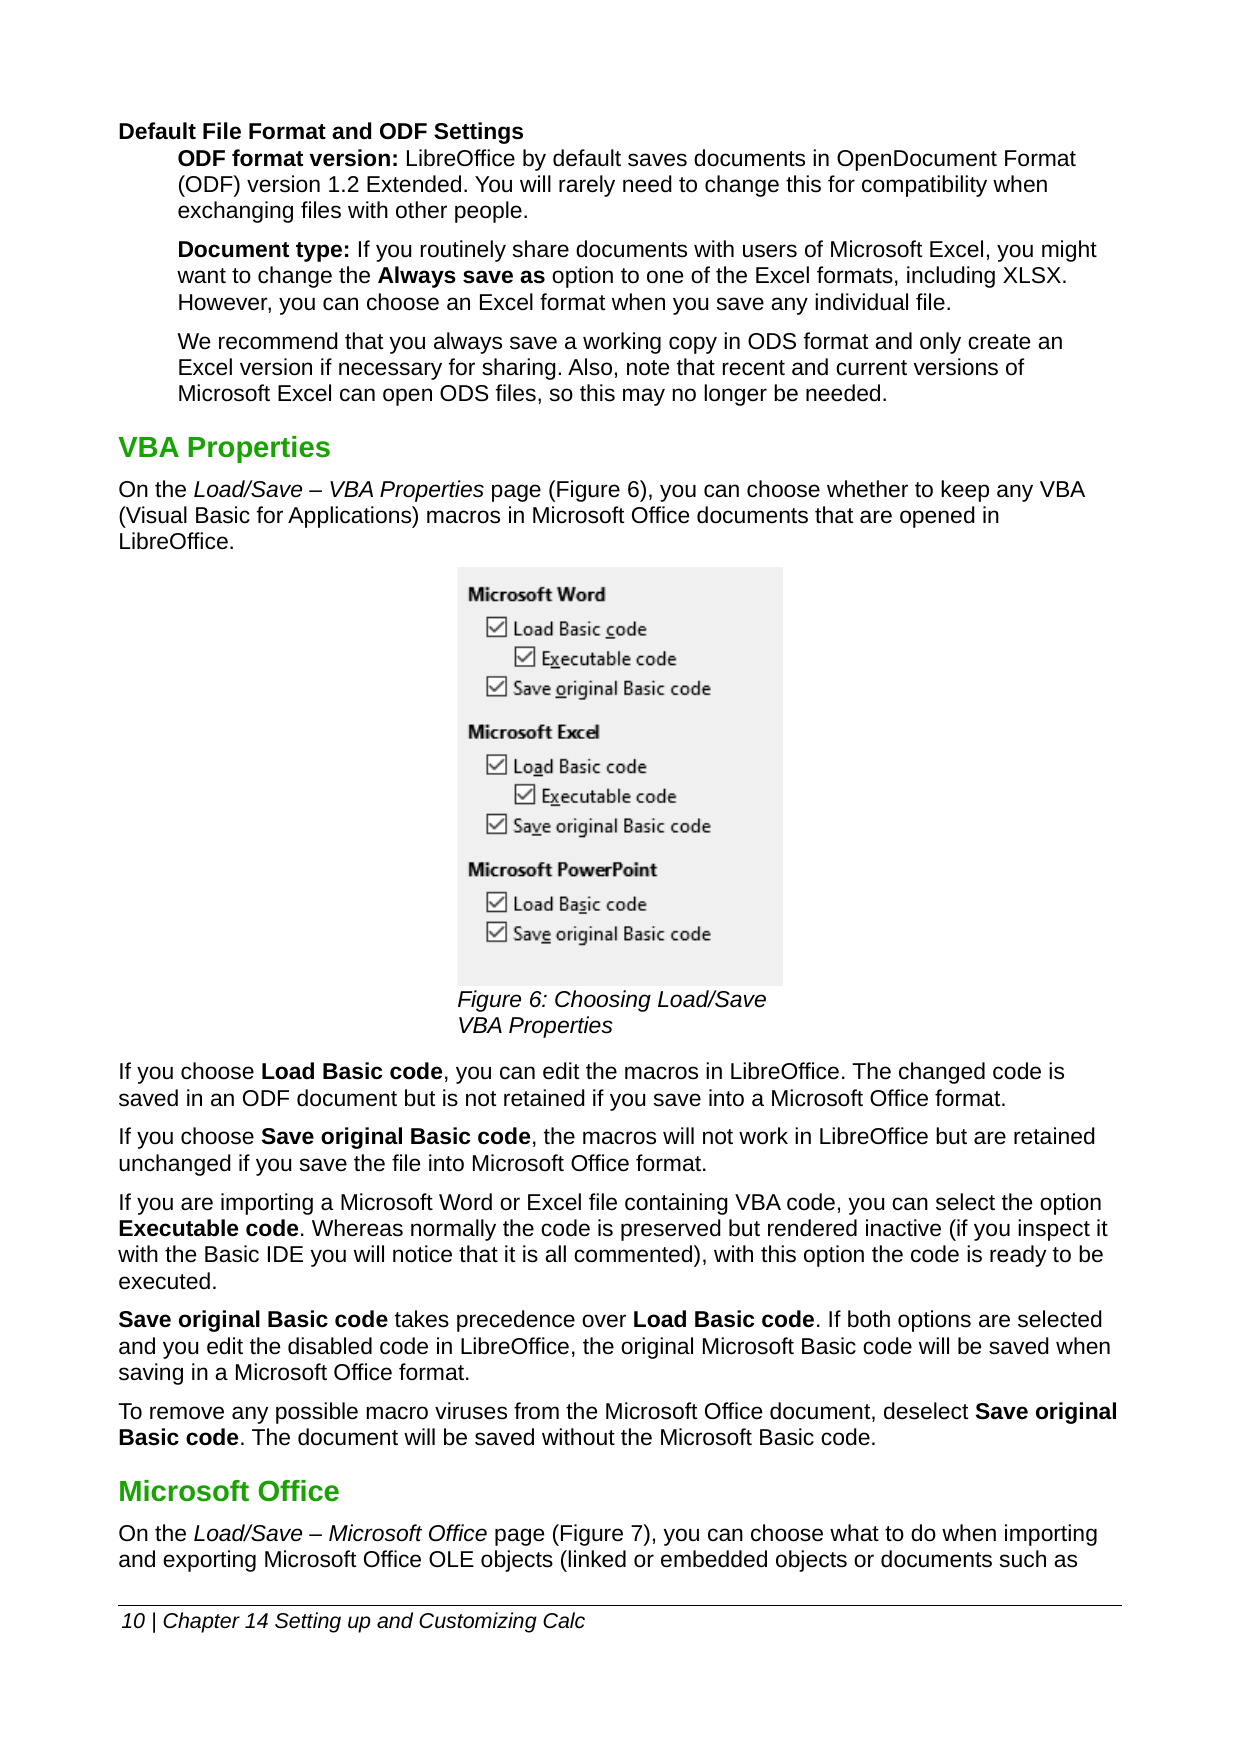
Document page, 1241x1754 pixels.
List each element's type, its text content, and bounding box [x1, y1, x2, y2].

text To remove any possible macro viruses from the Microsoft Office document, deselect Save original Basic code. The document will be saved without the Microsoft Basic code. [118, 1398, 1122, 1451]
text On the Load/Save – VBA Properties page (Figure 6), you can choose whether to keep any VBA (Visual Basic for Applications) macros in Microsoft Office documents that are opened in LibreOffice. [118, 476, 1122, 555]
picture [457, 567, 783, 986]
text On the Load/Save – Microsoft Office page (Figure 7), you can choose what to do when importing and exporting Microsoft Office OLE objects (linked or embedded objects or documents such as [118, 1520, 1122, 1572]
text Document type: If you routinely share documents with users of Microsoft Excel, you might want to change the Always save as option to one of the Excel formats, including XLSX. However, you can choose an Excel format when you save any individual file. [177, 236, 1122, 315]
subtitle Microsoft Office [118, 1474, 1122, 1508]
text Figure 6: Choosing Load/Save VBA Properties [457, 986, 783, 1038]
text If you are importing a Microsoft Word or Excel file containing VBA code, you can select the option Executable code. Whereas normally the code is preserved but rendered inactive (if you inspect it with the Basic IDE you will notice that it is all commented), with this option the code is ready to be executed. [118, 1188, 1122, 1294]
text ODF format version: LibreOffice by default saves documents in OpenDocument Format (ODF) version 1.2 Extended. You will rarely need to change this for compatibility when exchanging files with other people. [177, 144, 1122, 223]
subtitle VBA Properties [118, 430, 1122, 464]
text We recommend that you always save a working copy in ODS format and only create an Excel version if necessary for sharing. Also, note that recent and current versions of Microsoft Excel can open ODS files, so this may no longer be needed. [177, 328, 1122, 407]
text If you choose Save original Basic code, the macros will not work in LibreOffice but are retained unchanged if you save the file into Microsoft Office format. [118, 1123, 1122, 1176]
text If you choose Load Basic code, you can edit the macros in LibreOffice. The changed code is saved in an ODF document but is not retained if you save into a Microsoft Office format. [118, 1058, 1122, 1111]
text Save original Basic code takes precedence over Load Basic code. If both options are selected and you edit the disabled code in LibreOffice, the original Microsoft Basic code will be saved when saving in a Microsoft Office format. [118, 1306, 1122, 1386]
text Default File Format and ODF Settings [118, 118, 1122, 144]
